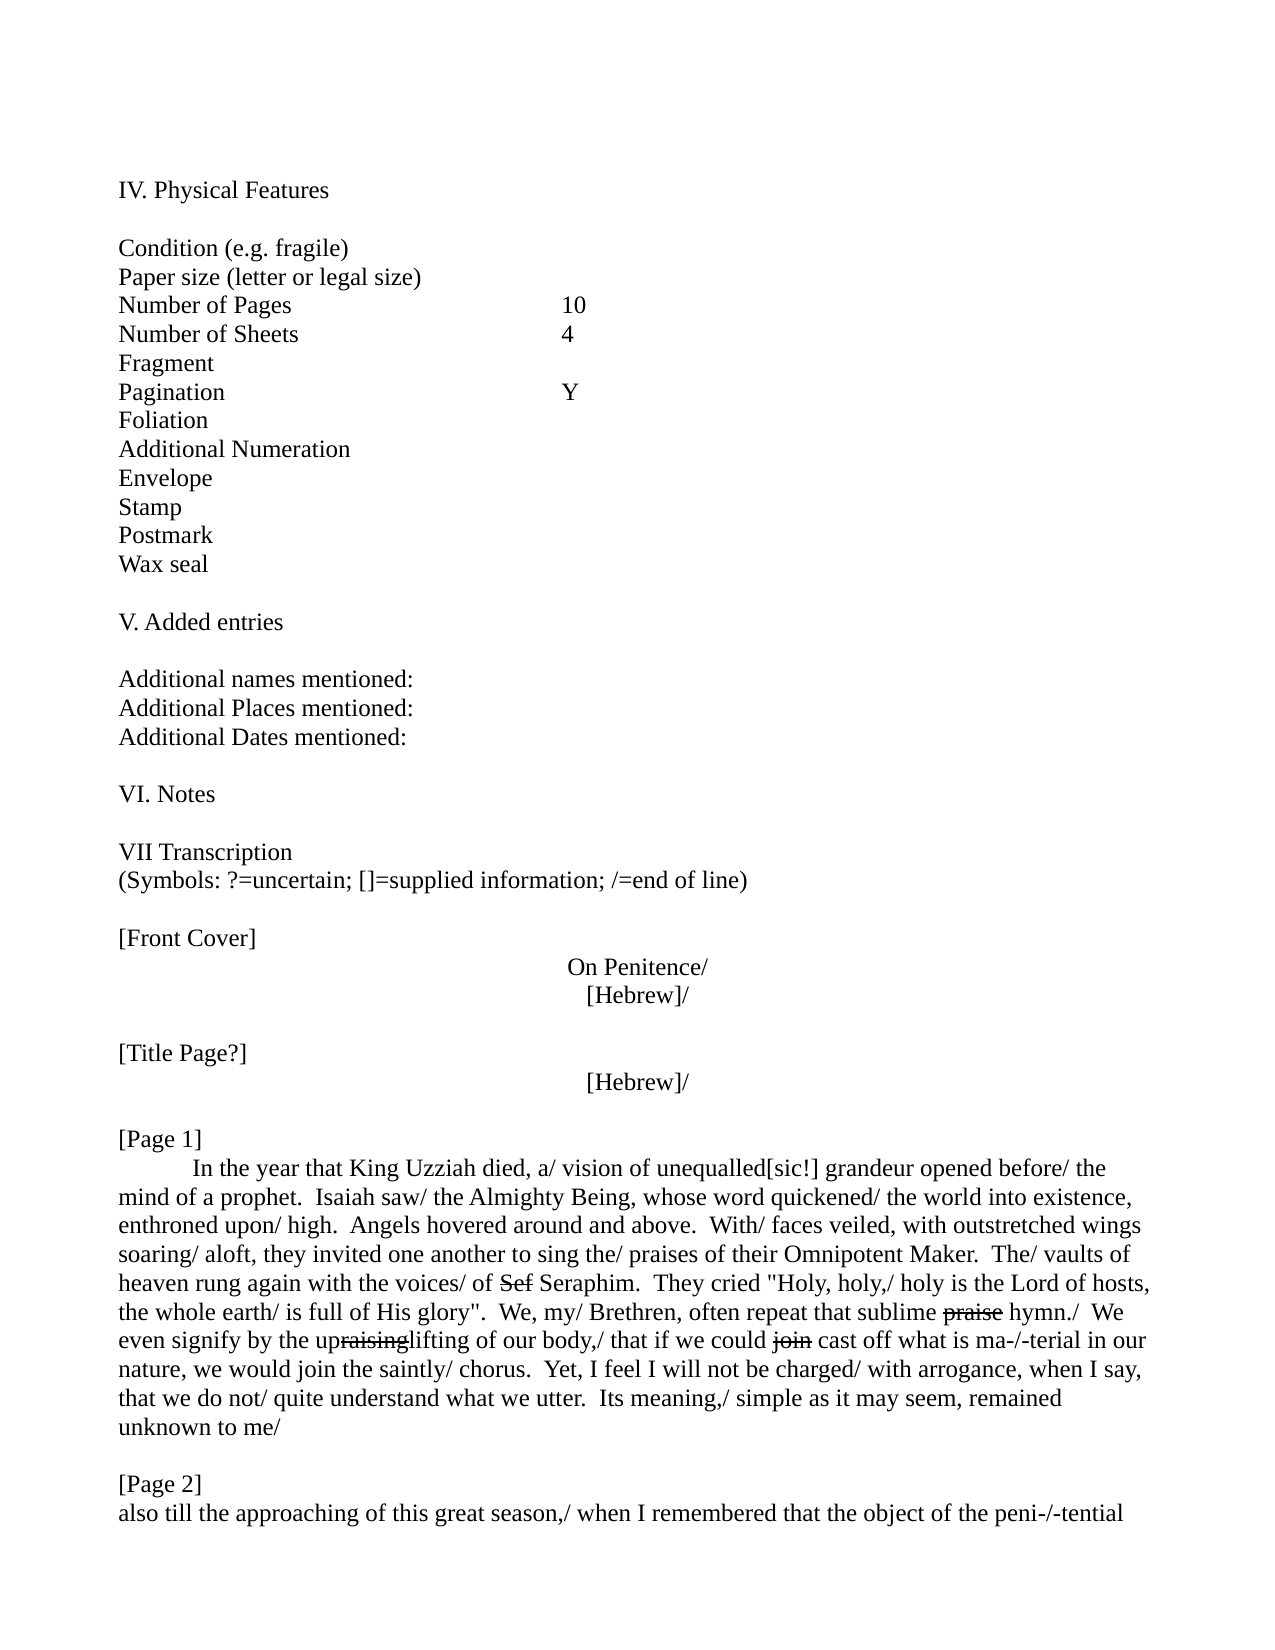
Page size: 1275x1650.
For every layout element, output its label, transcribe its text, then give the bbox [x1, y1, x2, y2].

text Additional Dates mentioned: [118, 722, 1157, 751]
text Stamp [118, 492, 1157, 521]
text [Hebrew]/ [118, 1067, 1157, 1096]
text Foliation [118, 406, 1157, 434]
text Additional Places mentioned: [118, 693, 1157, 722]
text Pagination Y [118, 377, 1157, 406]
text [Hebrew]/ [118, 981, 1157, 1009]
text [Title Page?] [118, 1038, 1157, 1067]
text Additional names mentioned: [118, 664, 1157, 693]
text [Front Cover] [118, 923, 1157, 952]
text Additional Numeration [118, 434, 1157, 463]
text IV. Physical Features [118, 176, 1157, 204]
text also till the approaching of this great season,/ when I remembered that the object of the peni-/-tential [118, 1498, 1157, 1527]
text VI. Notes [118, 779, 1157, 808]
text Fragment [118, 348, 1157, 377]
text Postma rk [118, 521, 1157, 549]
text Number of Pages 10 [118, 291, 1157, 319]
text Wax seal [118, 549, 1157, 578]
text VII Transcription [118, 837, 1157, 866]
text Paper size (letter or legal size) [118, 262, 1157, 291]
text [Page 2] [118, 1469, 1157, 1498]
text Number of Sheets 4 [118, 319, 1157, 348]
text On Penitence/ [118, 952, 1157, 981]
text [Page 1] [118, 1124, 1157, 1153]
text Envelope [118, 463, 1157, 492]
text In the year that King Uzziah died, a/ vision of unequalled[sic!] grandeur opened before/ the mind of a prophet. Isaiah saw/ the Almighty Being, whose word quickened/ the world into existence, enthroned upon/ high. Angels hovered around and above. With/ faces veiled, with outstretched wings soaring/ aloft, they invited one another to sing the/ praises of their Omnipotent Maker. The/ vaults of heaven rung again with the voices/ of Sef Seraphim. They cried "Holy, holy,/ holy is the Lord of hosts, the whole earth/ is full of His glory". We, my/ Brethren, often repeat that sublime praise hymn./ We even signify by the upraisinglifting of our body,/ that if we could join cast off what is ma-/-terial in our nature, we would join the saintly/ chorus. Yet, I feel I will not be charged/ with arrogance, when I say, that we do not/ quite understand what we utter. Its meaning,/ simple as it may seem, remained unknown to me/ [118, 1153, 1157, 1441]
text Condition (e.g. fragile) [118, 233, 1157, 262]
text (Symbols: ?=uncertain; []=supplied information; /=end of line) [118, 866, 1157, 894]
text V. Added entries [118, 607, 1157, 636]
